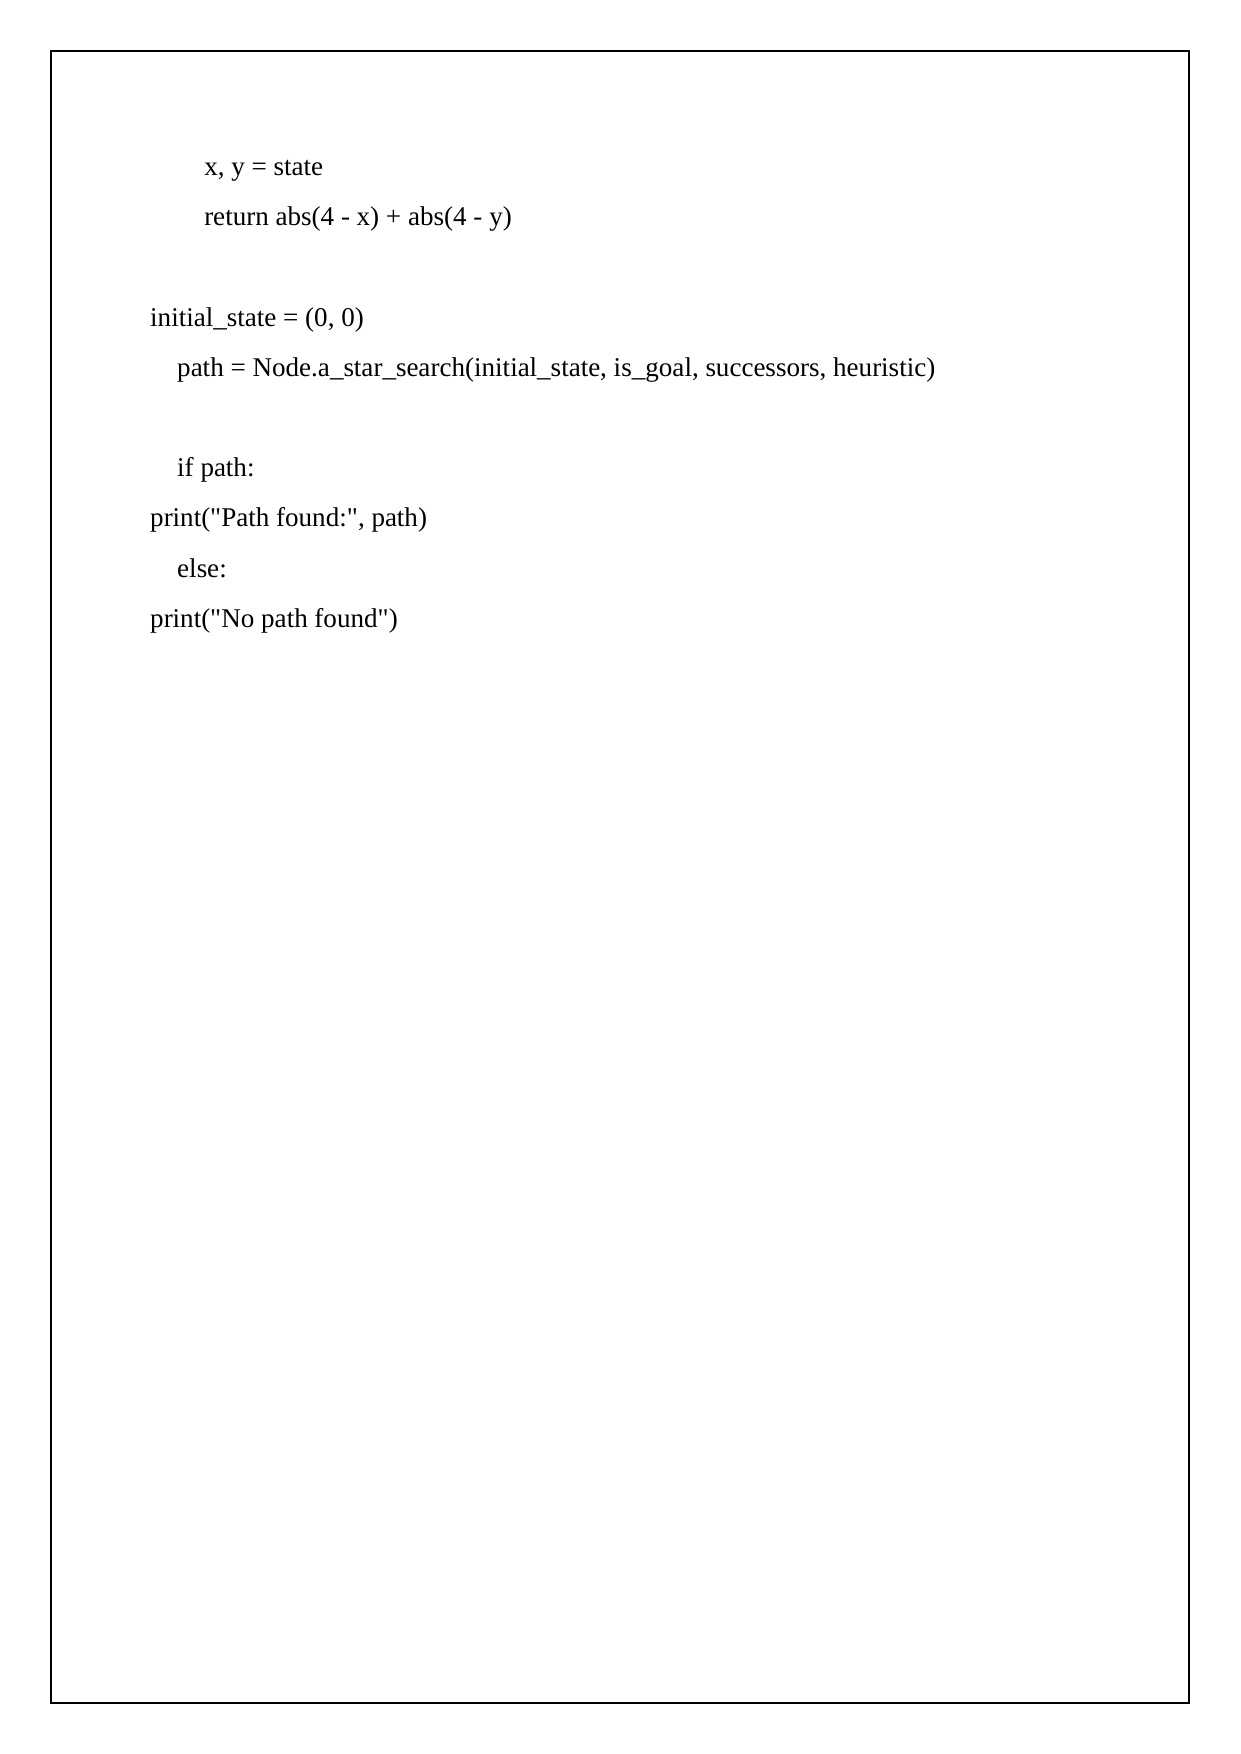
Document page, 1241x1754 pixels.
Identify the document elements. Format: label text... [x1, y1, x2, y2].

text print("Path found:", path) [150, 501, 1090, 533]
text print("No path found") [150, 602, 1090, 633]
text return abs(4 - x) + abs(4 - y) [150, 200, 1090, 231]
text path = Node.a_star_search(initial_state, is_goal, successors, heuristic) [150, 351, 1090, 382]
text initial_state = (0, 0) [150, 301, 1090, 332]
text else: [150, 552, 1090, 583]
text x, y = state [150, 150, 1090, 181]
text if path: [150, 451, 1090, 482]
